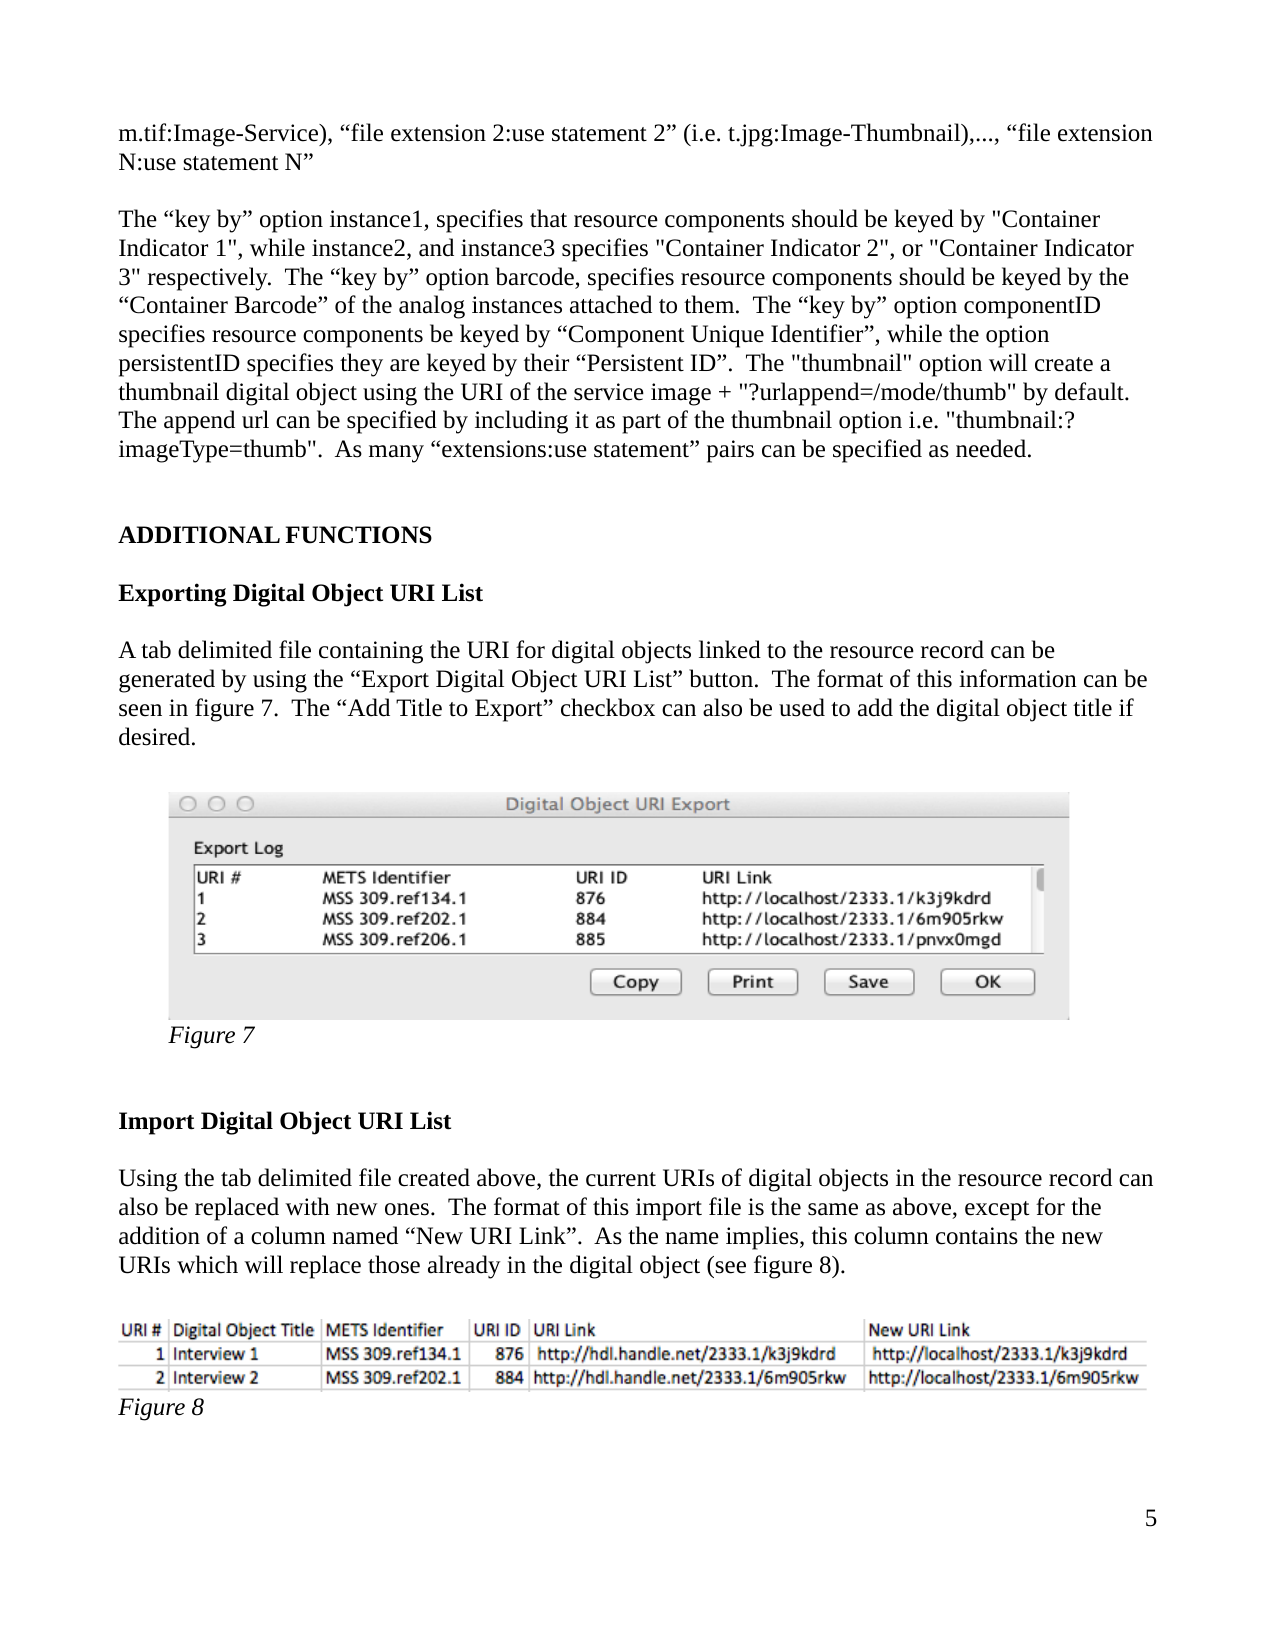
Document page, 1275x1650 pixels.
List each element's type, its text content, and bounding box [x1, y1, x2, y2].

picture [118, 1319, 1147, 1392]
picture [168, 792, 1070, 1020]
text Figure 7 [168, 792, 1107, 1048]
text ADDITIONAL FUNCTIONS [118, 521, 1157, 549]
text Using the tab delimited file created above, the current URIs of digital objects in the resource record can also be replaced with new ones. The format of this import file is the same as above, except for the addition of a column named “New URI Link”. As the name implies, this column contains the new URIs which will replace those already in the digital object (see figure 8). [118, 1163, 1157, 1278]
text Exporting Digital Object URI List [118, 578, 1157, 607]
text Import Digital Object URI List [118, 1106, 1157, 1135]
text Figure 8 [118, 1320, 1157, 1421]
text A tab delimited file containing the URI for digital objects linked to the resource record can be generated by using the “Export Digital Object URI List” button. The format of this information can be seen in figure 7. The “Add Title to Export” checkbox can also be used to add the digital object title if desired. [118, 636, 1157, 751]
text The “key by” option instance1, specifies that resource components should be keyed by "Container Indicator 1", while instance2, and instance3 specifies "Container Indicator 2", or "Container Indicator 3" respectively. The “key by” option barcode, specifies resource components should be keyed by the “Container Barcode” of the analog instances attached to them. The “key by” option componentID specifies resource components be keyed by “Component Unique Identifier”, while the option persistentID specifies they are keyed by their “Persistent ID”. The "thumbnail" option will create a thumbnail digital object using the URI of the service image + "?urlappend=/mode/thumb" by default. The append url can be specified by including it as part of the thumbnail option i.e. "thumbnail:?imageType=thumb". As many “extensions:use statement” pairs can be specified as needed. [118, 204, 1157, 463]
text m.tif:Image-Service), “file extension 2:use statement 2” (i.e. t.jpg:Image-Thumbnail),..., “file extension N:use statement N” [118, 118, 1157, 176]
